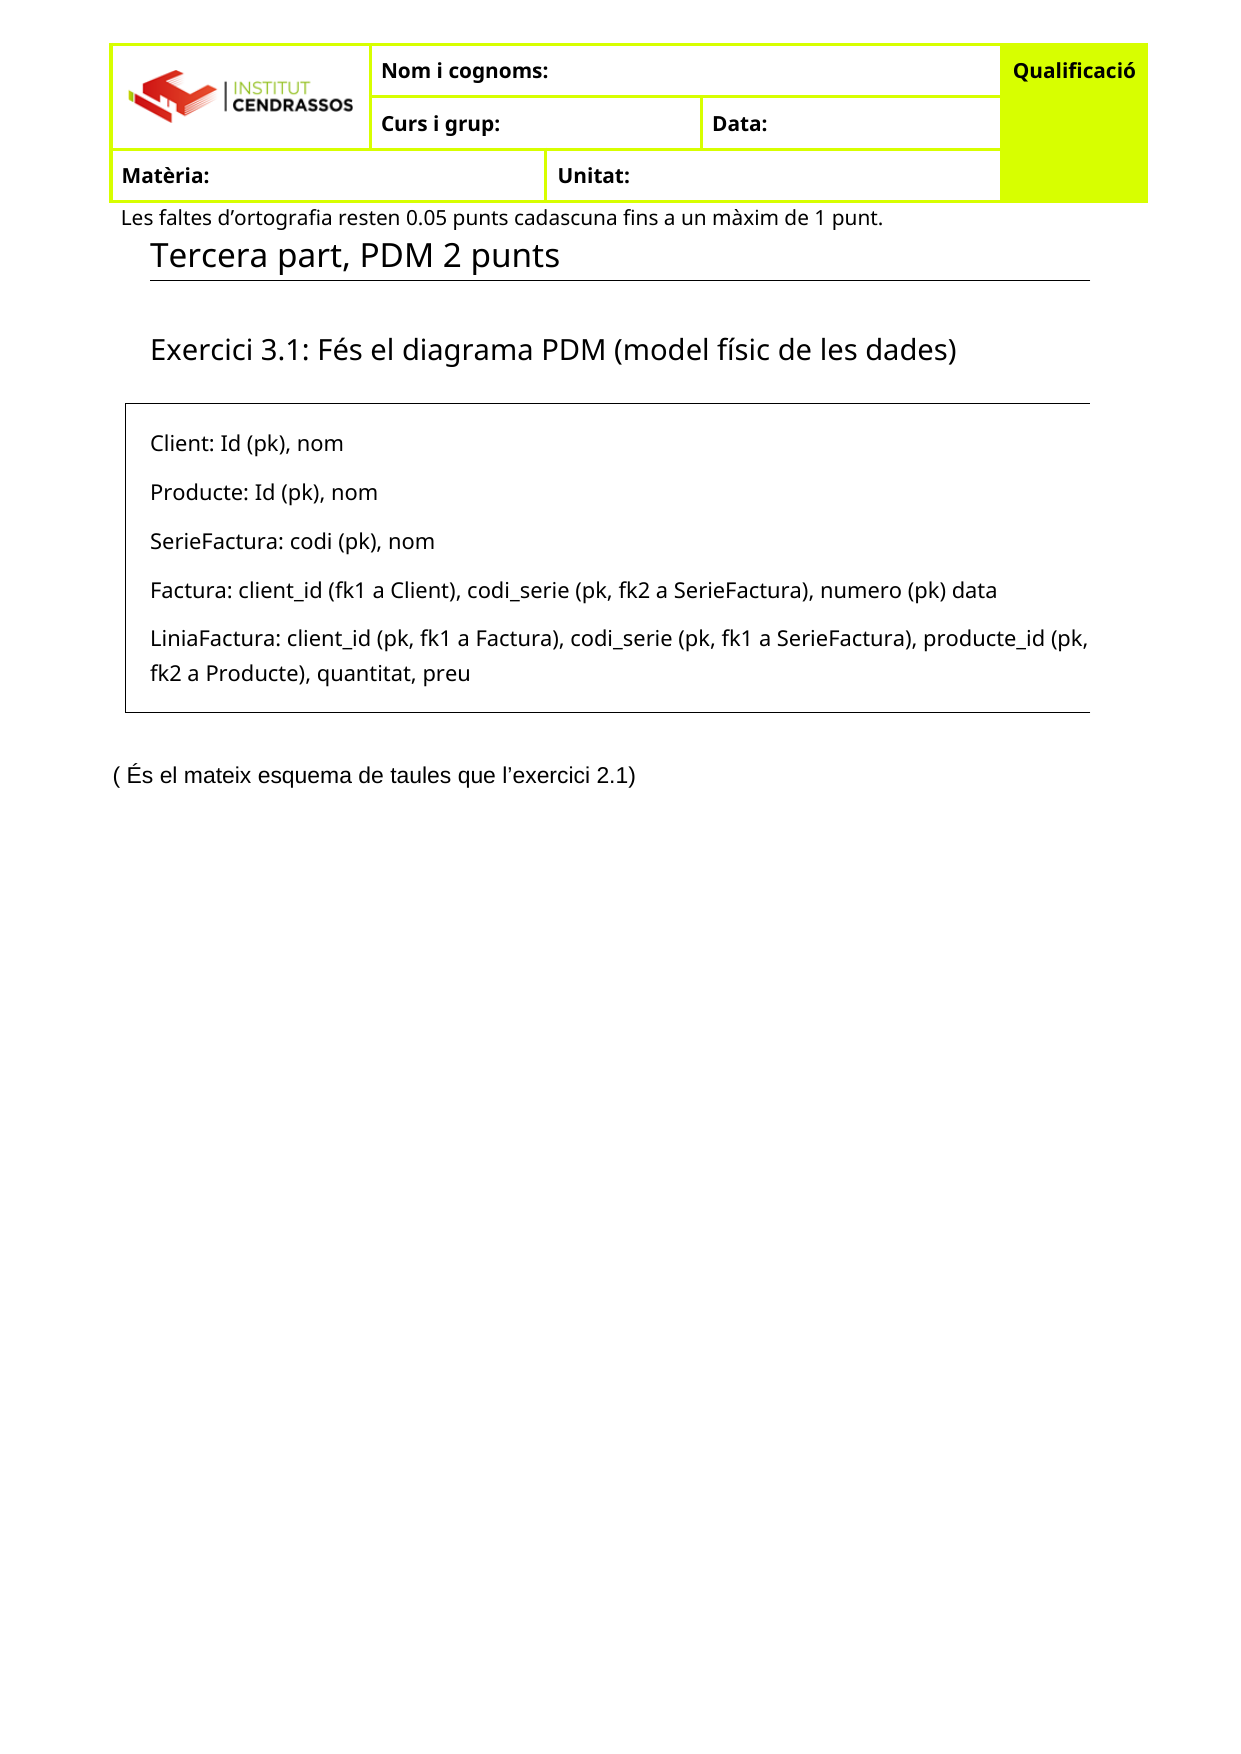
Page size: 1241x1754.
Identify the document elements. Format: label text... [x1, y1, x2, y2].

picture [128, 70, 353, 123]
text ( És el mateix esquema de taules que l’exercici 2.1) [112, 762, 1090, 788]
subtitle Exercici 3.1: Fés el diagrama PDM (model físic de les dades) [150, 329, 1090, 368]
text SerieFactura: codi (pk), nom [126, 501, 1090, 549]
text LiniaFactura: client_id (pk, fk1 a Factura), codi_serie (pk, fk1 a SerieFactura), producte_id (pk, fk2 a Producte), quantitat, preu [126, 598, 1090, 712]
text Producte: Id (pk), nom [126, 452, 1090, 501]
text Factura: client_id (fk1 a Client), codi_serie (pk, fk2 a SerieFactura), numero (pk) data [126, 549, 1090, 598]
subtitle Tercera part, PDM 2 punts [150, 231, 1090, 280]
text Client: Id (pk), nom [126, 404, 1090, 452]
